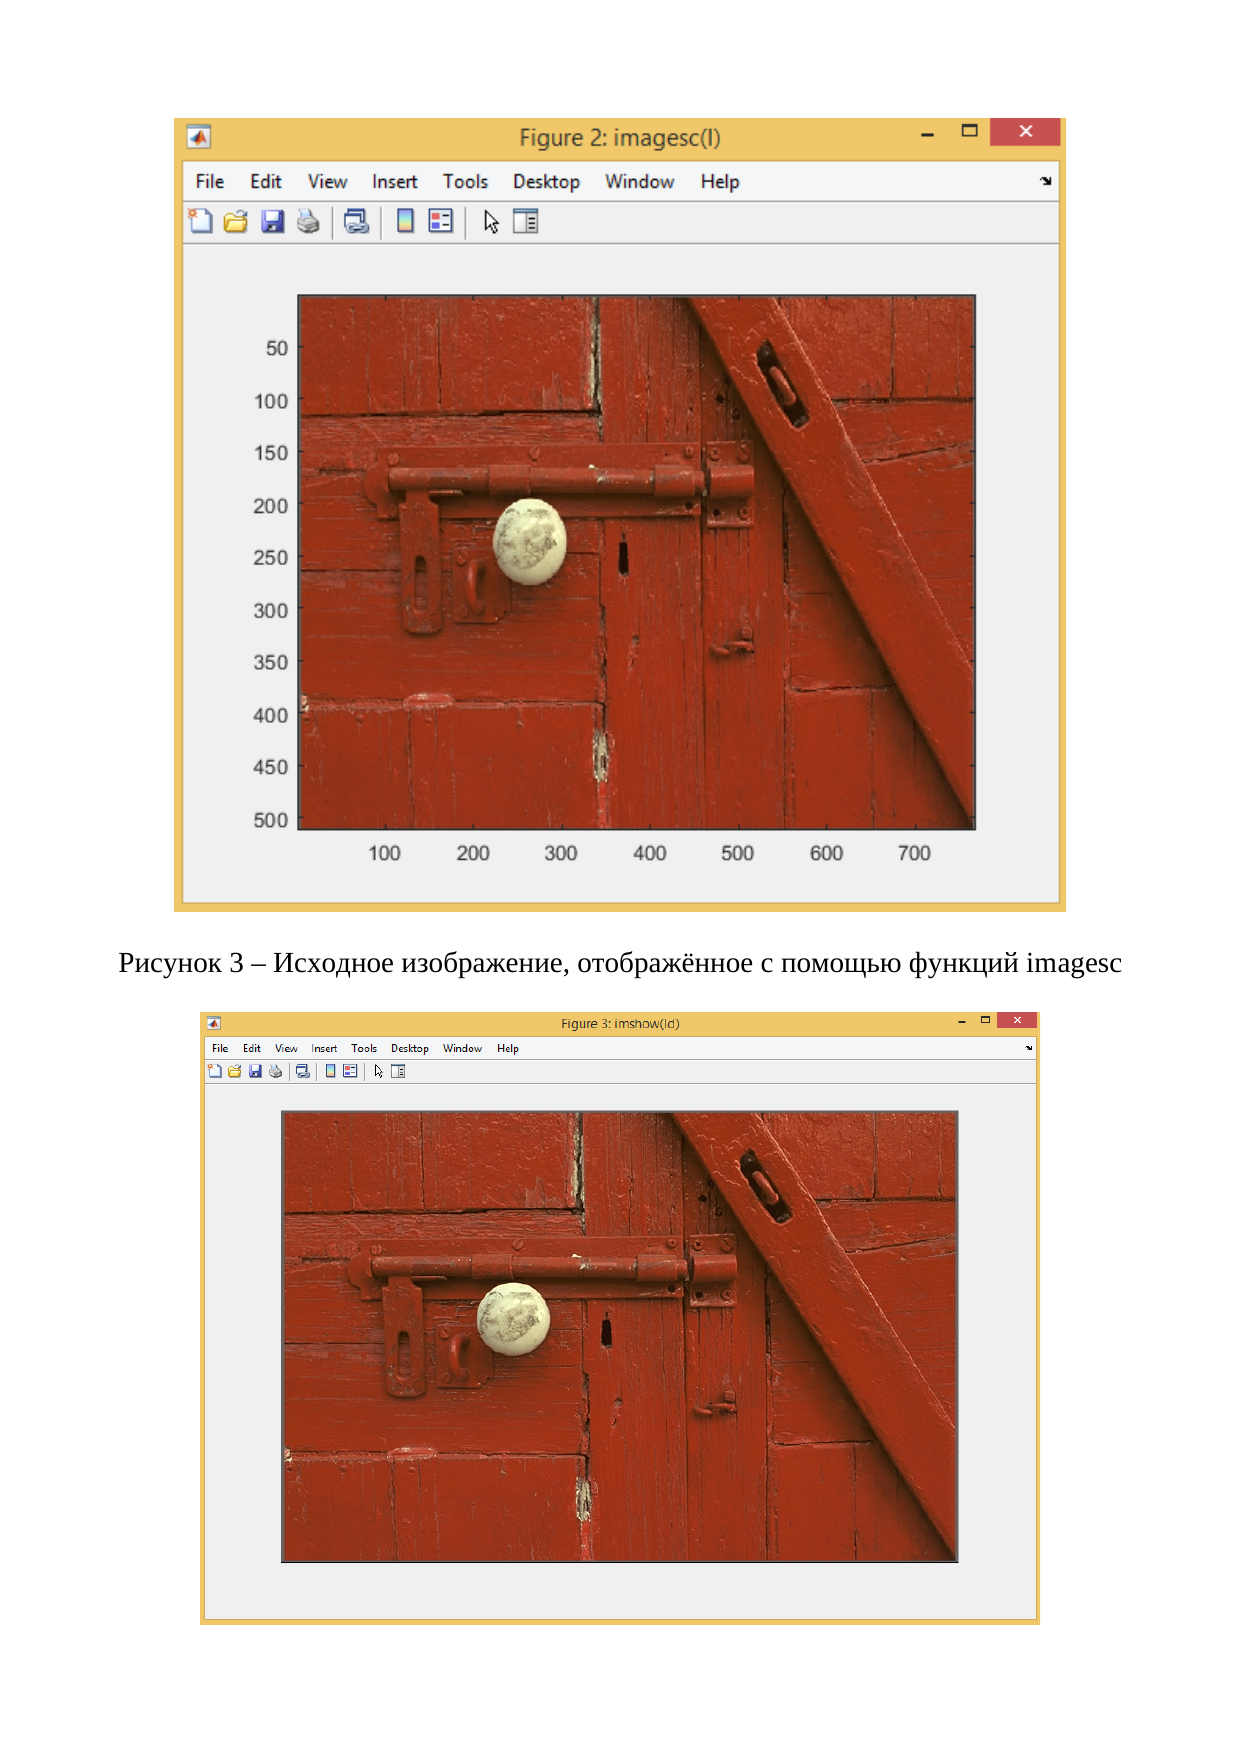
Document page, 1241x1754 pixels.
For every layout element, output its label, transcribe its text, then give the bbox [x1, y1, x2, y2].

text Рисунок 3 – Исходное изображение, отображённое с помощью функций imagesc [118, 945, 1122, 979]
picture [200, 1012, 1041, 1625]
picture [174, 118, 1067, 912]
